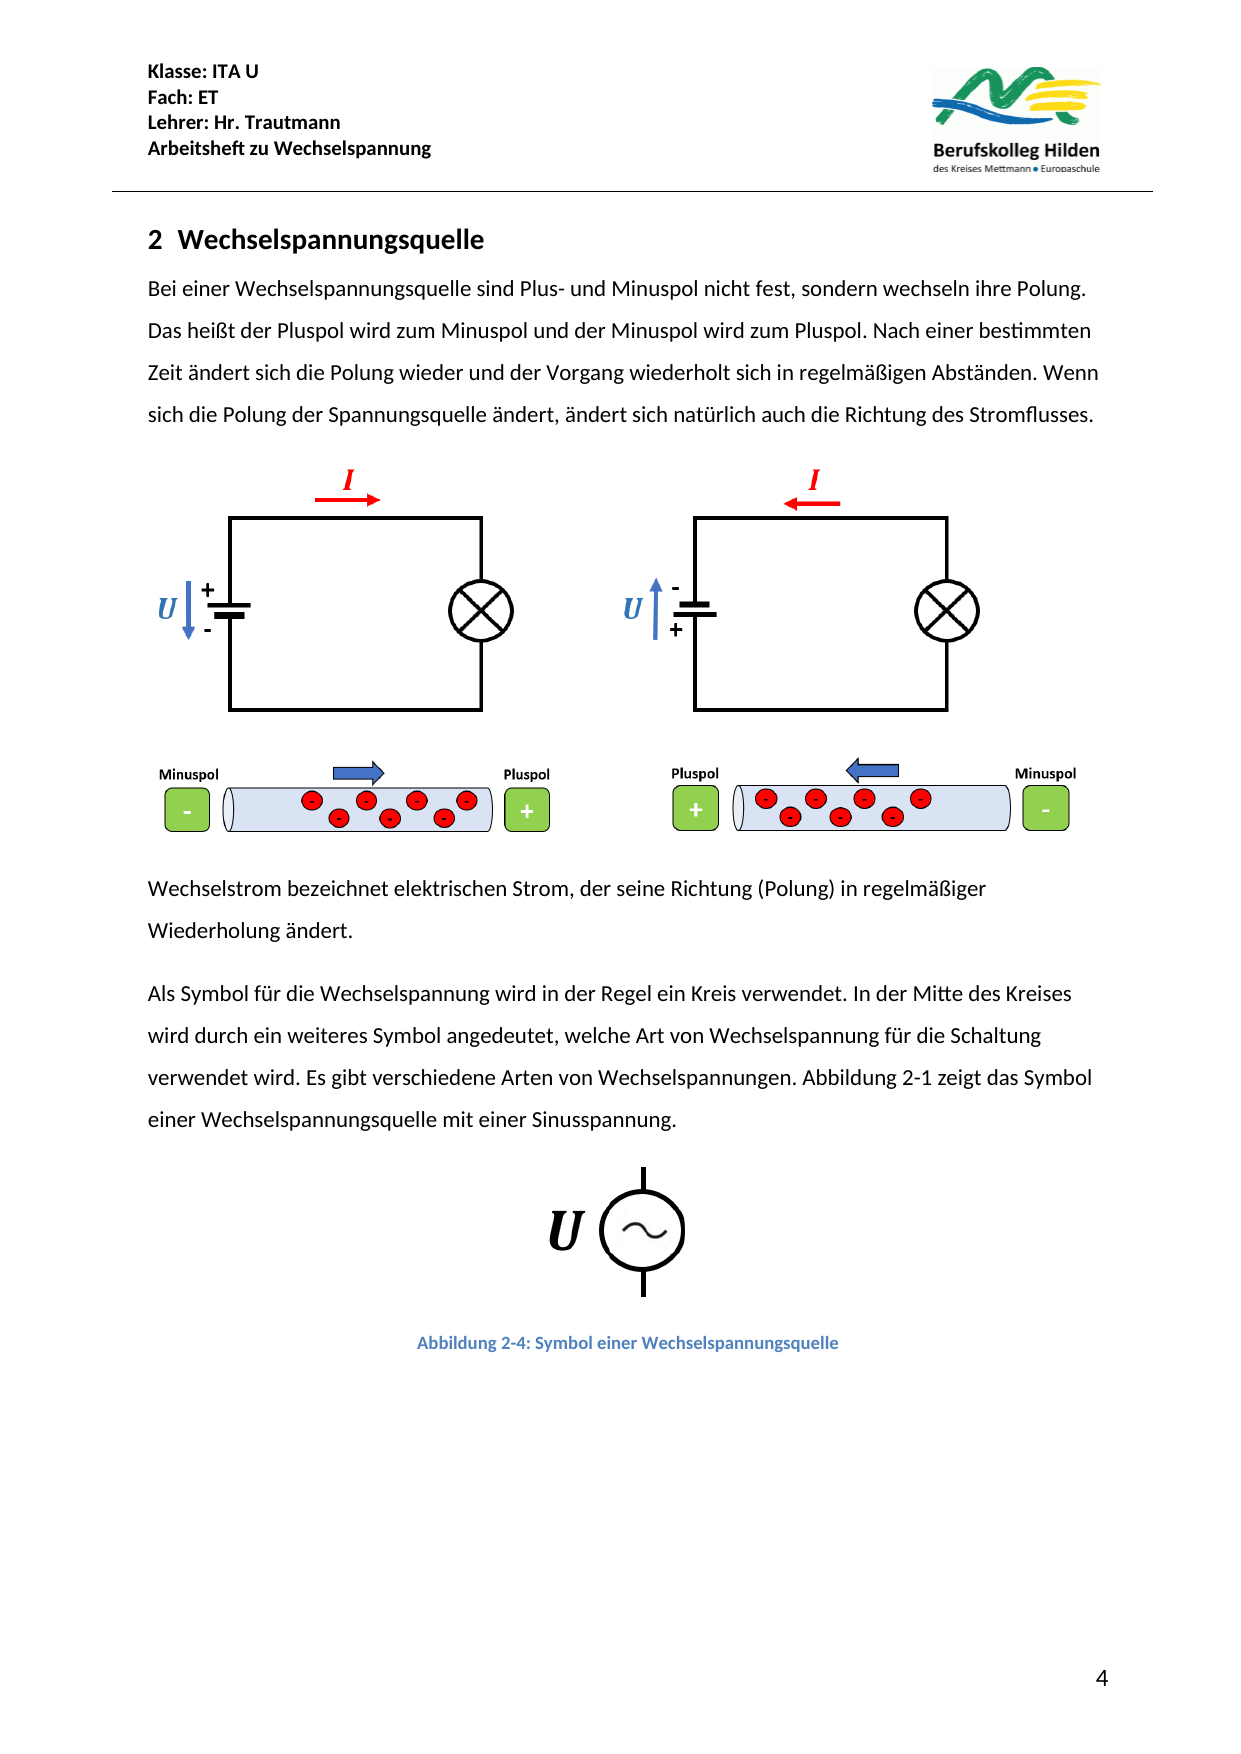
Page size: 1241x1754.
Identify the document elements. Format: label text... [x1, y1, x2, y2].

text Wechselstrom bezeichnet elektrischen Strom, der seine Richtung (Polung) in regelmäßiger Wiederholung ändert. [148, 874, 1108, 944]
picture [534, 1167, 722, 1297]
subtitle Wechselspannungsquelle [148, 221, 1108, 257]
text Abbildung 2‑4: Symbol einer Wechselspannungsquelle [148, 1331, 1108, 1354]
picture [147, 463, 993, 720]
picture [147, 757, 563, 840]
picture [663, 754, 1083, 840]
text Als Symbol für die Wechselspannung wird in der Regel ein Kreis verwendet. In der Mitte des Kreises wird durch ein weiteres Symbol angedeutet, welche Art von Wechselspannung für die Schaltung verwendet wird. Es gibt verschiedene Arten von Wechselspannungen. Abbildung 2-1 zeigt das Symbol einer Wechselspannungsquelle mit einer Sinusspannung. [148, 979, 1108, 1133]
text Bei einer Wechselspannungsquelle sind Plus- und Minuspol nicht fest, sondern wechseln ihre Polung. Das heißt der Pluspol wird zum Minuspol und der Minuspol wird zum Pluspol. Nach einer bestimmten Zeit ändert sich die Polung wieder und der Vorgang wiederholt sich in regelmäßigen Abständen. Wenn sich die Polung der Spannungsquelle ändert, ändert sich natürlich auch die Richtung des Stromflusses. [148, 274, 1108, 428]
picture [951, 59, 1109, 181]
